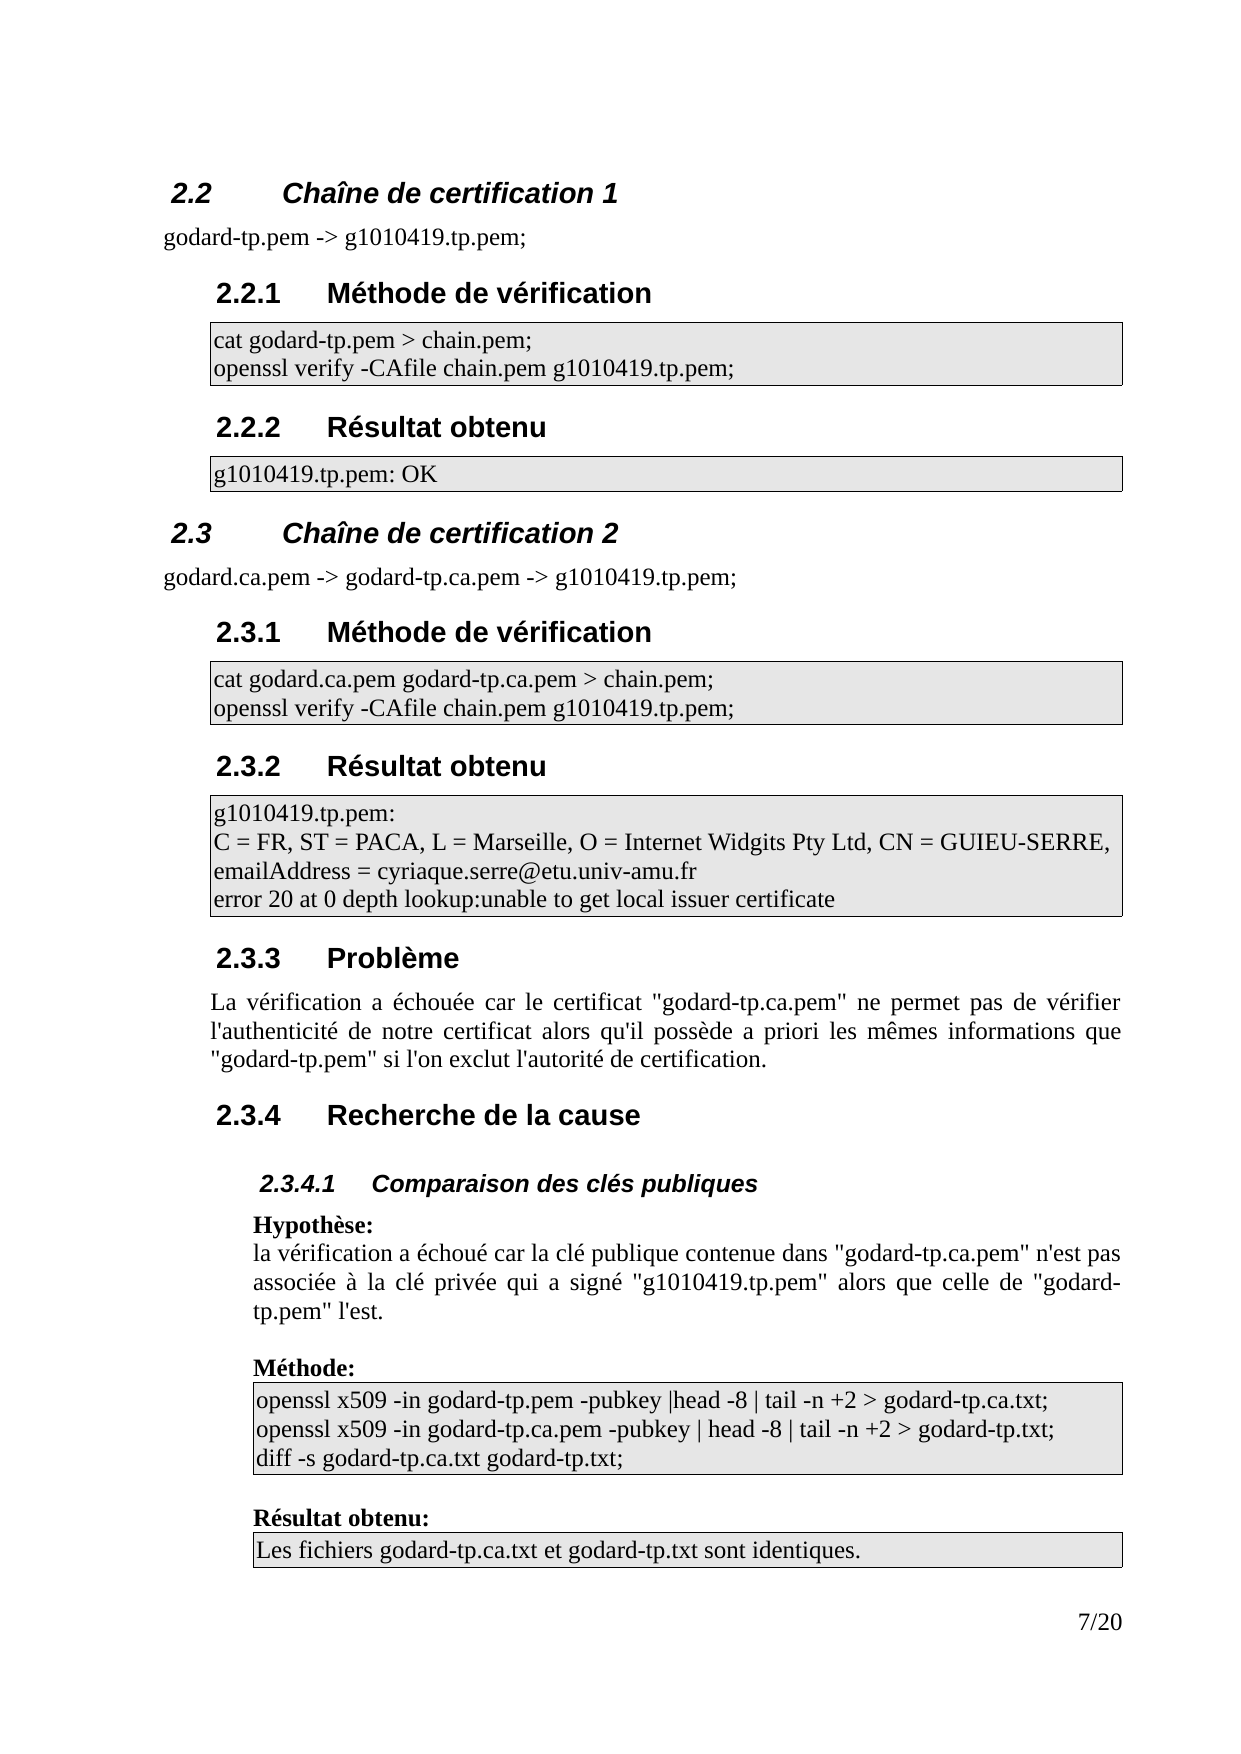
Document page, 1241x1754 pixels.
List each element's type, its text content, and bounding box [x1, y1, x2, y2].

text error 20 at 0 depth lookup:unable to get local issuer certificate [211, 882, 1122, 916]
text Hypothèse: [253, 1210, 1122, 1238]
subtitle Résultat obtenu [208, 410, 1122, 444]
subtitle Chaîne de certification 2 [163, 516, 1122, 549]
text Les fichiers godard-tp.ca.txt et godard-tp.txt sont identiques. [254, 1533, 1122, 1567]
text la vérification a échoué car la clé publique contenue dans "godard-tp.ca.pem" n'est pas associée à la clé privée qui a signé "g1010419.tp.pem" alors que celle de "godard-tp.pem" l'est. [253, 1238, 1122, 1325]
subtitle Méthode de vérification [208, 276, 1122, 309]
text La vérification a échouée car le certificat "godard-tp.ca.pem" ne permet pas de vérifier l'authenticité de notre certificat alors qu'il possède a priori les mêmes informations que "godard-tp.pem" si l'on exclut l'autorité de certification. [210, 987, 1122, 1073]
text emailAddress = cyriaque.serre@etu.univ-amu.fr [211, 853, 1122, 882]
text godard.ca.pem -> godard-tp.ca.pem -> g1010419.tp.pem; [163, 562, 1122, 590]
text C = FR, ST = PACA, L = Marseille, O = Internet Widgits Pty Ltd, CN = GUIEU-SERRE, [211, 824, 1122, 853]
text diff -s godard-tp.ca.txt godard-tp.txt; [254, 1440, 1122, 1474]
text openssl x509 -in godard-tp.pem -pubkey |head -8 | tail -n +2 > godard-tp.ca.txt; [254, 1383, 1122, 1411]
subtitle Comparaison des clés publiques [253, 1169, 1122, 1197]
subtitle Problème [208, 941, 1122, 975]
text openssl verify -CAfile chain.pem g1010419.tp.pem; [211, 351, 1122, 385]
subtitle Méthode de vérification [208, 615, 1122, 649]
text Méthode: [253, 1353, 1122, 1382]
text cat godard-tp.pem > chain.pem; [211, 323, 1122, 351]
text cat godard.ca.pem godard-tp.ca.pem > chain.pem; [211, 662, 1122, 690]
subtitle Recherche de la cause [208, 1098, 1122, 1132]
text openssl x509 -in godard-tp.ca.pem -pubkey | head -8 | tail -n +2 > godard-tp.txt; [254, 1411, 1122, 1440]
text godard-tp.pem -> g1010419.tp.pem; [163, 222, 1122, 251]
text g1010419.tp.pem: OK [211, 457, 1122, 491]
subtitle Résultat obtenu [208, 749, 1122, 783]
text openssl verify -CAfile chain.pem g1010419.tp.pem; [211, 690, 1122, 724]
text g1010419.tp.pem: [211, 796, 1122, 824]
text Résultat obtenu: [253, 1503, 1122, 1532]
subtitle Chaîne de certification 1 [163, 176, 1122, 210]
